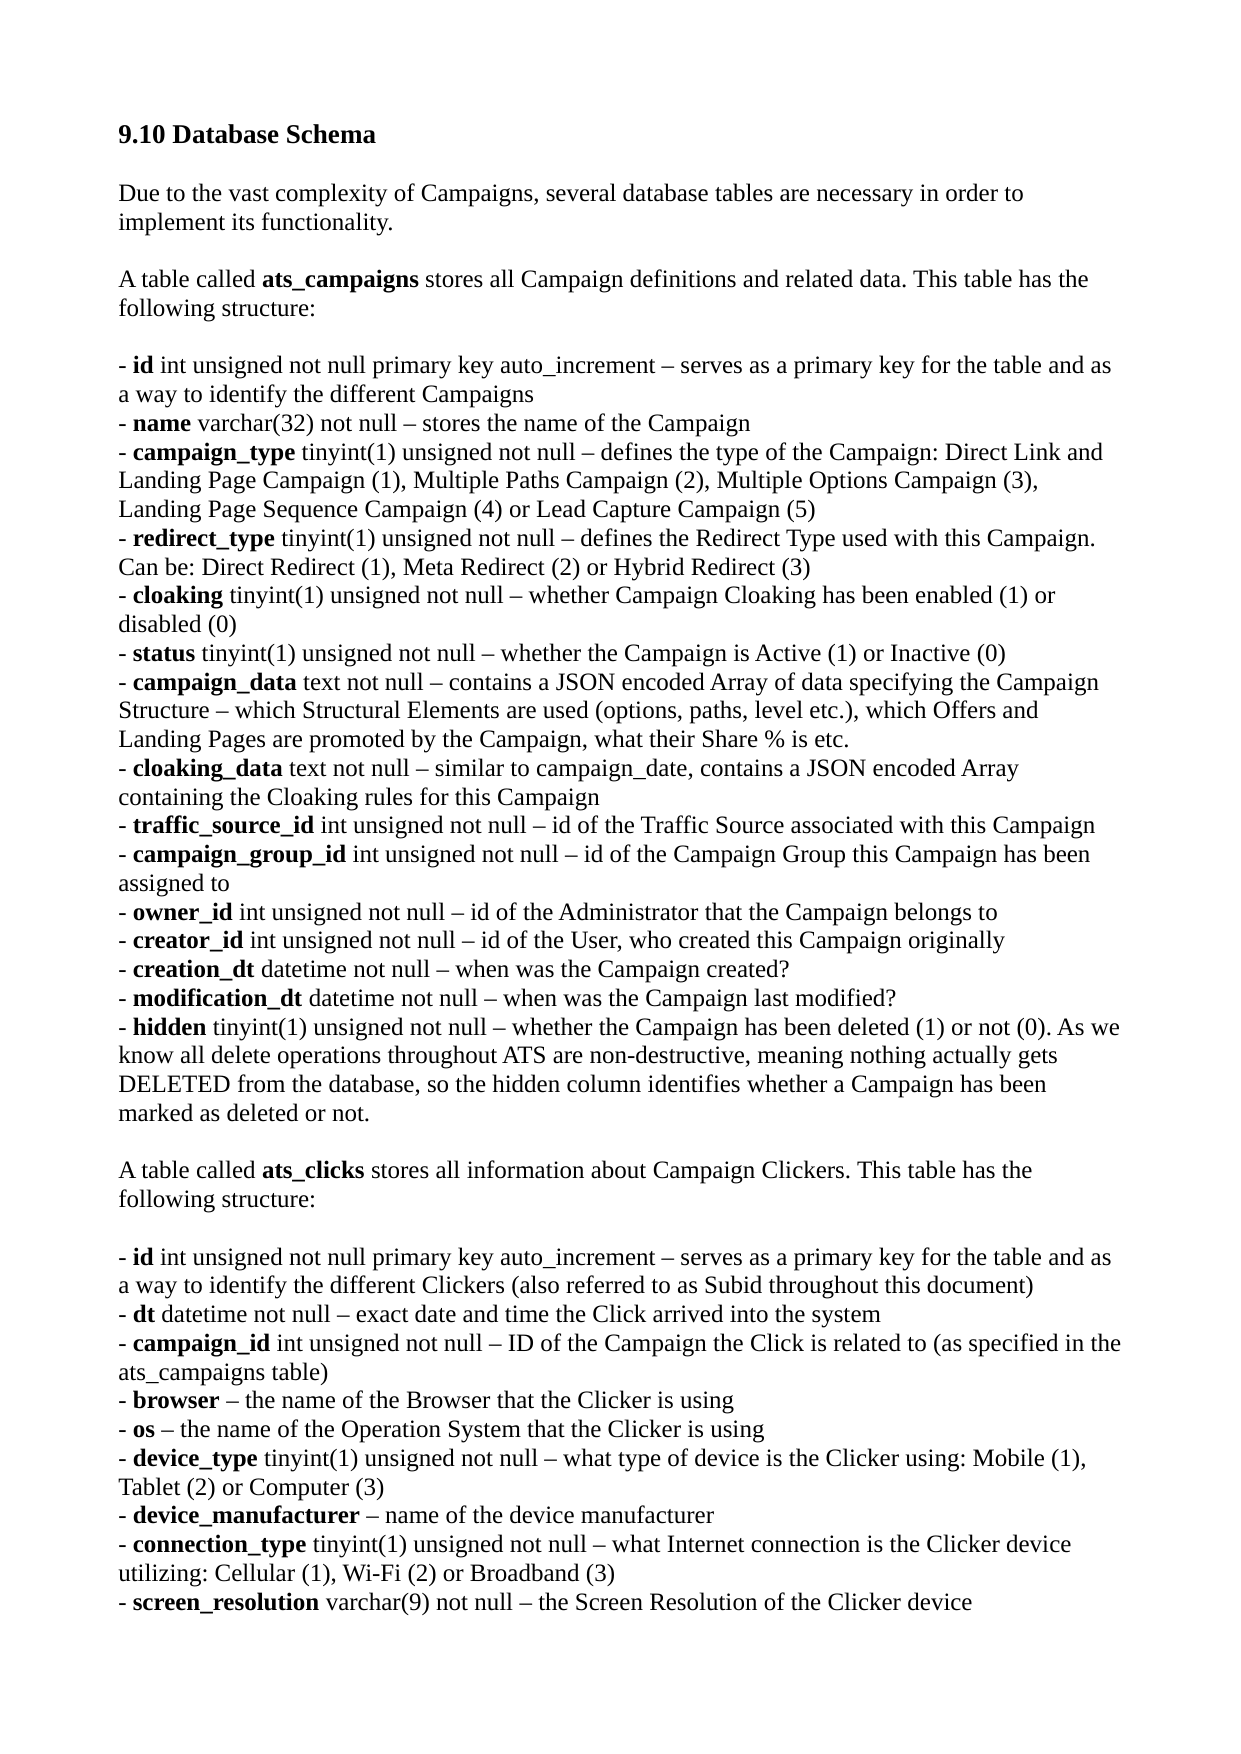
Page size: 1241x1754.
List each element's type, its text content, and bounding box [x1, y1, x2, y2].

text - creator_id int unsigned not null – id of the User, who created this Campaign originally - creation_dt datetime not null – when was the Campaign created? [118, 926, 1122, 983]
text - modification_dt datetime not null – when was the Campaign last modified? - hidden tinyint(1) unsigned not null – whether the Campaign has been deleted (1) or not (0). As we know all delete operations throughout ATS are non-destructive, meaning nothing actually gets DELETED from the database, so the hidden column identifies whether a Campaign has been marked as deleted or not. A table called ats_clicks stores all information about Campaign Clickers. This table has the following structure: - id int unsigned not null primary key auto_increment – serves as a primary key for the table and as a way to identify the different Clickers (also referred to as Subid throughout this document) - dt datetime not null – exact date and time the Click arrived into the system - campaign_id int unsigned not null – ID of the Campaign the Click is related to (as specified in the ats_campaigns table) - browser – the name of the Browser that the Clicker is using - os – the name of the Operation System that the Clicker is using - device_type tinyint(1) unsigned not null – what type of device is the Clicker using: Mobile (1), Tablet (2) or Computer (3) - device_manufacturer – name of the device manufacturer - connection_type tinyint(1) unsigned not null – what Internet connection is the Clicker device utilizing: Cellular (1), Wi-Fi (2) or Broadband (3) - screen_resolution varchar(9) not null – the Screen Resolution of the Clicker device [118, 983, 1122, 1616]
text - name varchar(32) not null – stores the name of the Campaign - campaign_type tinyint(1) unsigned not null – defines the type of the Campaign: Direct Link and Landing Page Campaign (1), Multiple Paths Campaign (2), Multiple Options Campaign (3), Landing Page Sequence Campaign (4) or Lead Capture Campaign (5) - redirect_type tinyint(1) unsigned not null – defines the Redirect Type used with this Campaign. Can be: Direct Redirect (1), Meta Redirect (2) or Hybrid Redirect (3) - cloaking tinyint(1) unsigned not null – whether Campaign Cloaking has been enabled (1) or disabled (0) - status tinyint(1) unsigned not null – whether the Campaign is Active (1) or Inactive (0) - campaign_data text not null – contains a JSON encoded Array of data specifying the Campaign Structure – which Structural Elements are used (options, paths, level etc.), which Offers and Landing Pages are promoted by the Campaign, what their Share % is etc. - cloaking_data text not null – similar to campaign_date, contains a JSON encoded Array containing the Cloaking rules for this Campaign - traffic_source_id int unsigned not null – id of the Traffic Source associated with this Campaign - campaign_group_id int unsigned not null – id of the Campaign Group this Campaign has been assigned to - owner_id int unsigned not null – id of the Administrator that the Campaign belongs to [118, 408, 1122, 926]
text 9.10 Database Schema Due to the vast complexity of Campaigns, several database tables are necessary in order to implement its functionality. A table called ats_campaigns stores all Campaign definitions and related data. This table has the following structure: - id int unsigned not null primary key auto_increment – serves as a primary key for the table and as a way to identify the different Campaigns [118, 118, 1122, 408]
